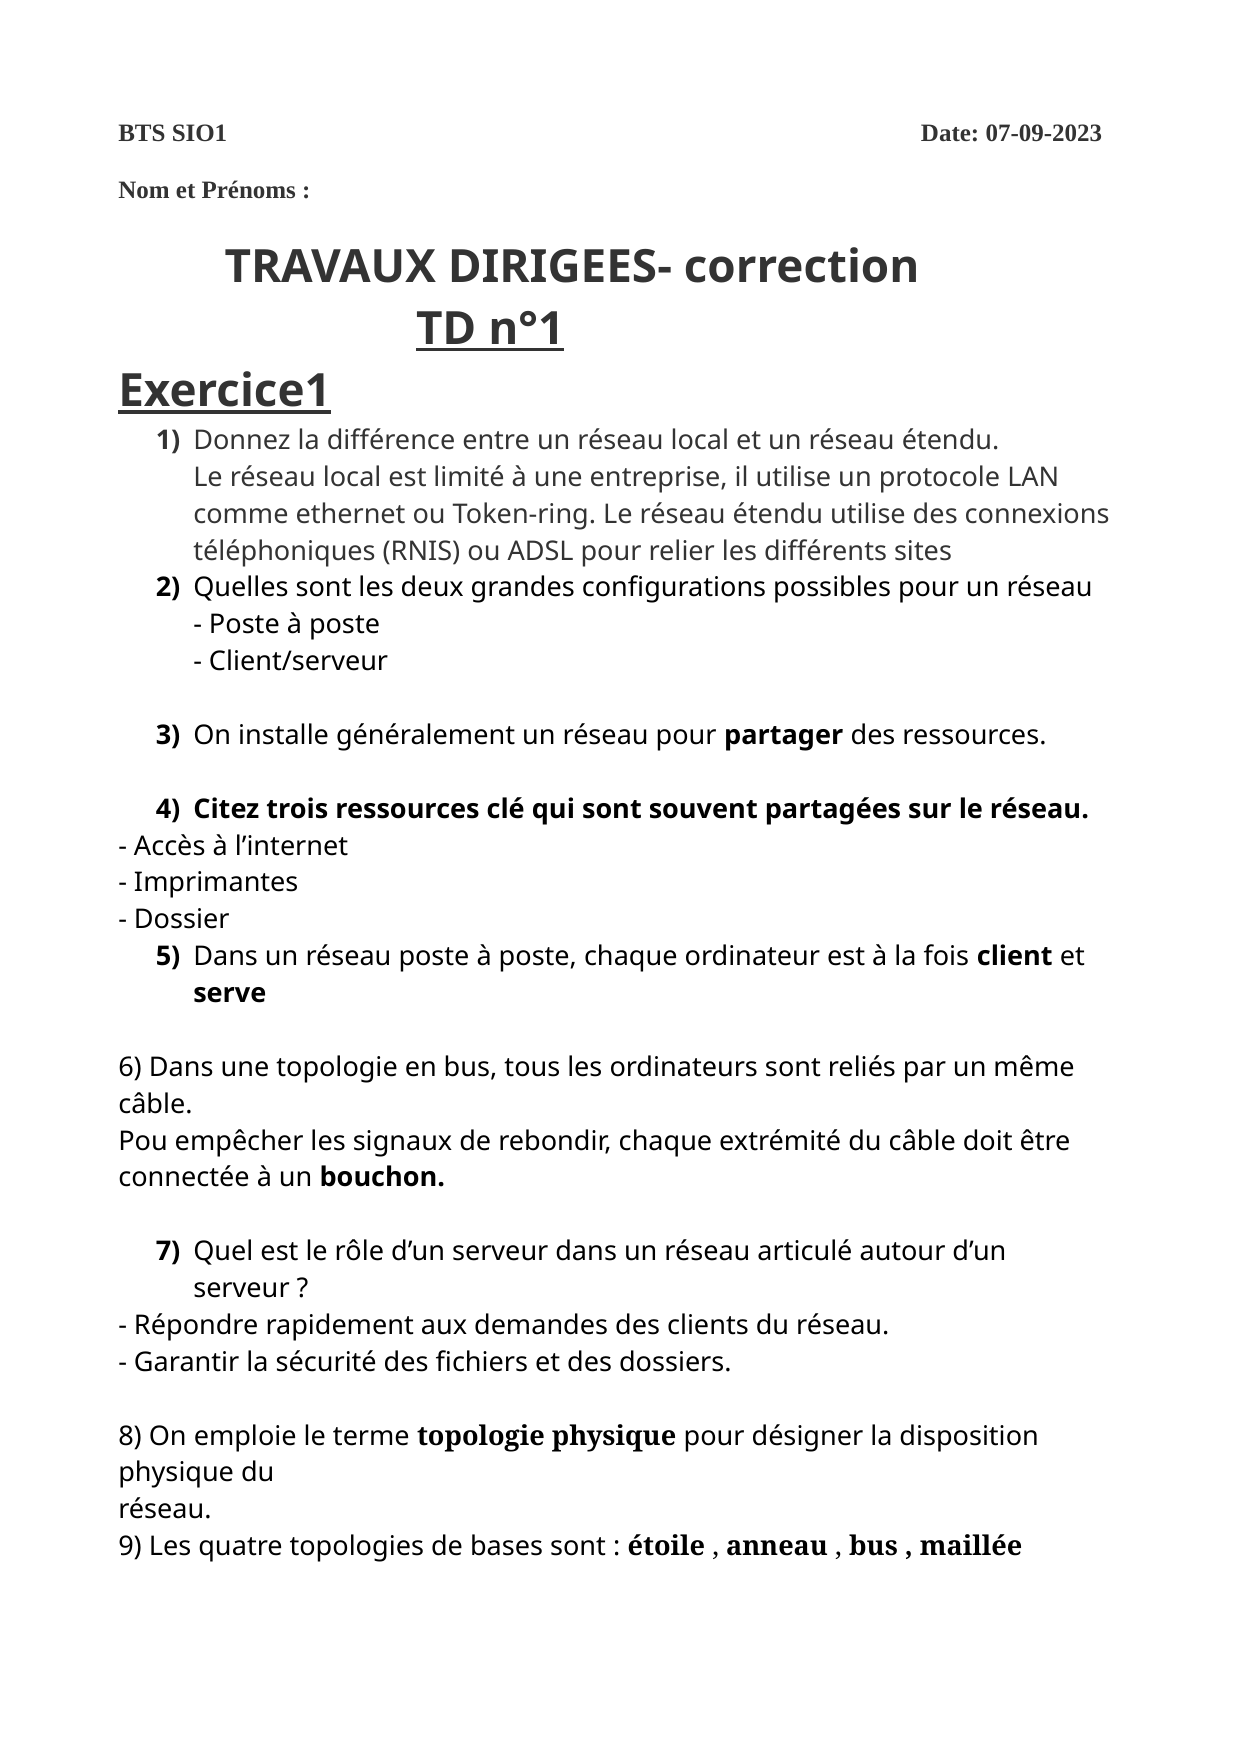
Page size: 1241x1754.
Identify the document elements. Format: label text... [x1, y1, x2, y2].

text 9) Les quatre topologies de bases sont : étoile , anneau , bus , maillée [118, 1527, 1122, 1563]
text - Dossier [118, 900, 1122, 937]
text - Répondre rapidement aux demandes des clients du réseau. [118, 1305, 1122, 1342]
list - Poste à poste [156, 605, 1122, 642]
text réseau. [118, 1490, 1122, 1527]
text 6) Dans une topologie en bus, tous les ordinateurs sont reliés par un même câble. [118, 1047, 1122, 1121]
text Nom et Prénoms : [118, 176, 1122, 204]
text TD n°1 [118, 296, 1122, 358]
text Pou empêcher les signaux de rebondir, chaque extrémité du câble doit être [118, 1121, 1122, 1158]
text 8) On emploie le terme topologie physique pour désigner la disposition physique du [118, 1416, 1122, 1490]
list Dans un réseau poste à poste, chaque ordinateur est à la fois client et serve [156, 937, 1122, 1010]
list Le réseau local est limité à une entreprise, il utilise un protocole LAN comme ethernet ou Token-ring. Le réseau étendu utilise des connexions téléphoniques (RNIS) ou ADSL pour relier les différents sites [156, 457, 1122, 568]
list Citez trois ressources clé qui sont souvent partagées sur le réseau. [156, 789, 1122, 826]
list On installe généralement un réseau pour partager des ressources. [156, 715, 1122, 752]
text BTS SIO1 Date: 07-09-2023 [118, 118, 1122, 147]
text - Imprimantes [118, 863, 1122, 900]
text - Accès à l’internet [118, 826, 1122, 863]
text TRAVAUX DIRIGEES- correction [118, 233, 1122, 296]
text Exercice1 [118, 358, 1122, 420]
list Donnez la différence entre un réseau local et un réseau étendu. [156, 420, 1122, 457]
text - Garantir la sécurité des fichiers et des dossiers. [118, 1342, 1122, 1379]
text connectée à un bouchon. [118, 1158, 1122, 1195]
list Quel est le rôle d’un serveur dans un réseau articulé autour d’un serveur ? [156, 1232, 1122, 1305]
list Quelles sont les deux grandes configurations possibles pour un réseau [156, 568, 1122, 605]
list - Client/serveur [156, 642, 1122, 678]
